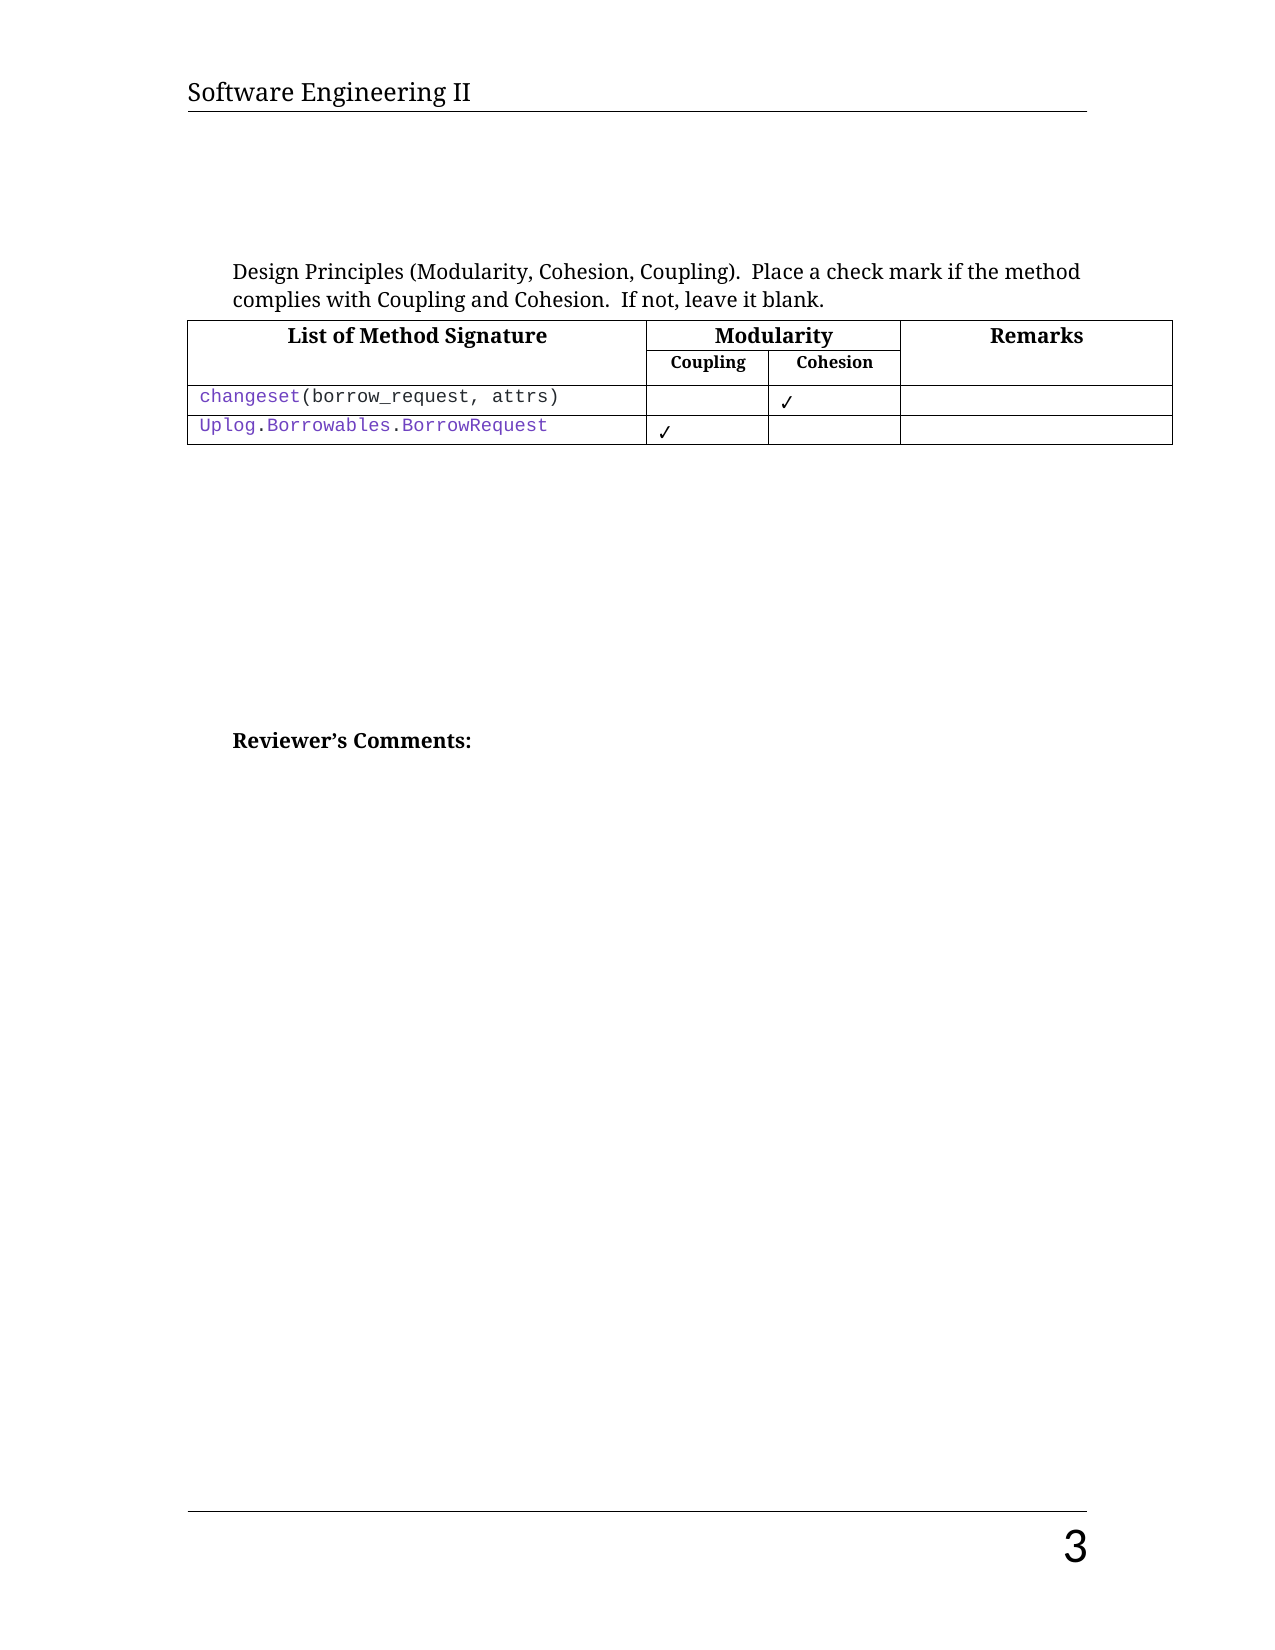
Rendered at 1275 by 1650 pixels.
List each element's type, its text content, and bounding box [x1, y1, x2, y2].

table_header List of Method Signature [188, 321, 646, 385]
table_header Modularity [647, 321, 900, 349]
table_cell Cohesion [769, 351, 900, 385]
table_header Remarks [901, 321, 1172, 385]
table_cell ✔ [769, 386, 900, 415]
table_cell [901, 386, 1172, 415]
subtitle Reviewer’s Comments: [187, 726, 1087, 783]
table_cell [647, 386, 768, 415]
table_cell [901, 416, 1172, 444]
table_cell [769, 416, 900, 444]
table_cell Uplog.Borrowables.BorrowRequest [188, 416, 646, 444]
table_cell changeset(borrow_request, attrs) [188, 386, 646, 415]
table_cell ✔ [647, 416, 768, 444]
table_cell Coupling [647, 351, 768, 385]
subtitle Design Principles (Modularity, Cohesion, Coupling). Place a check mark if the method complies with Coupling and Cohesion. If not, leave it blank. [187, 257, 1087, 314]
